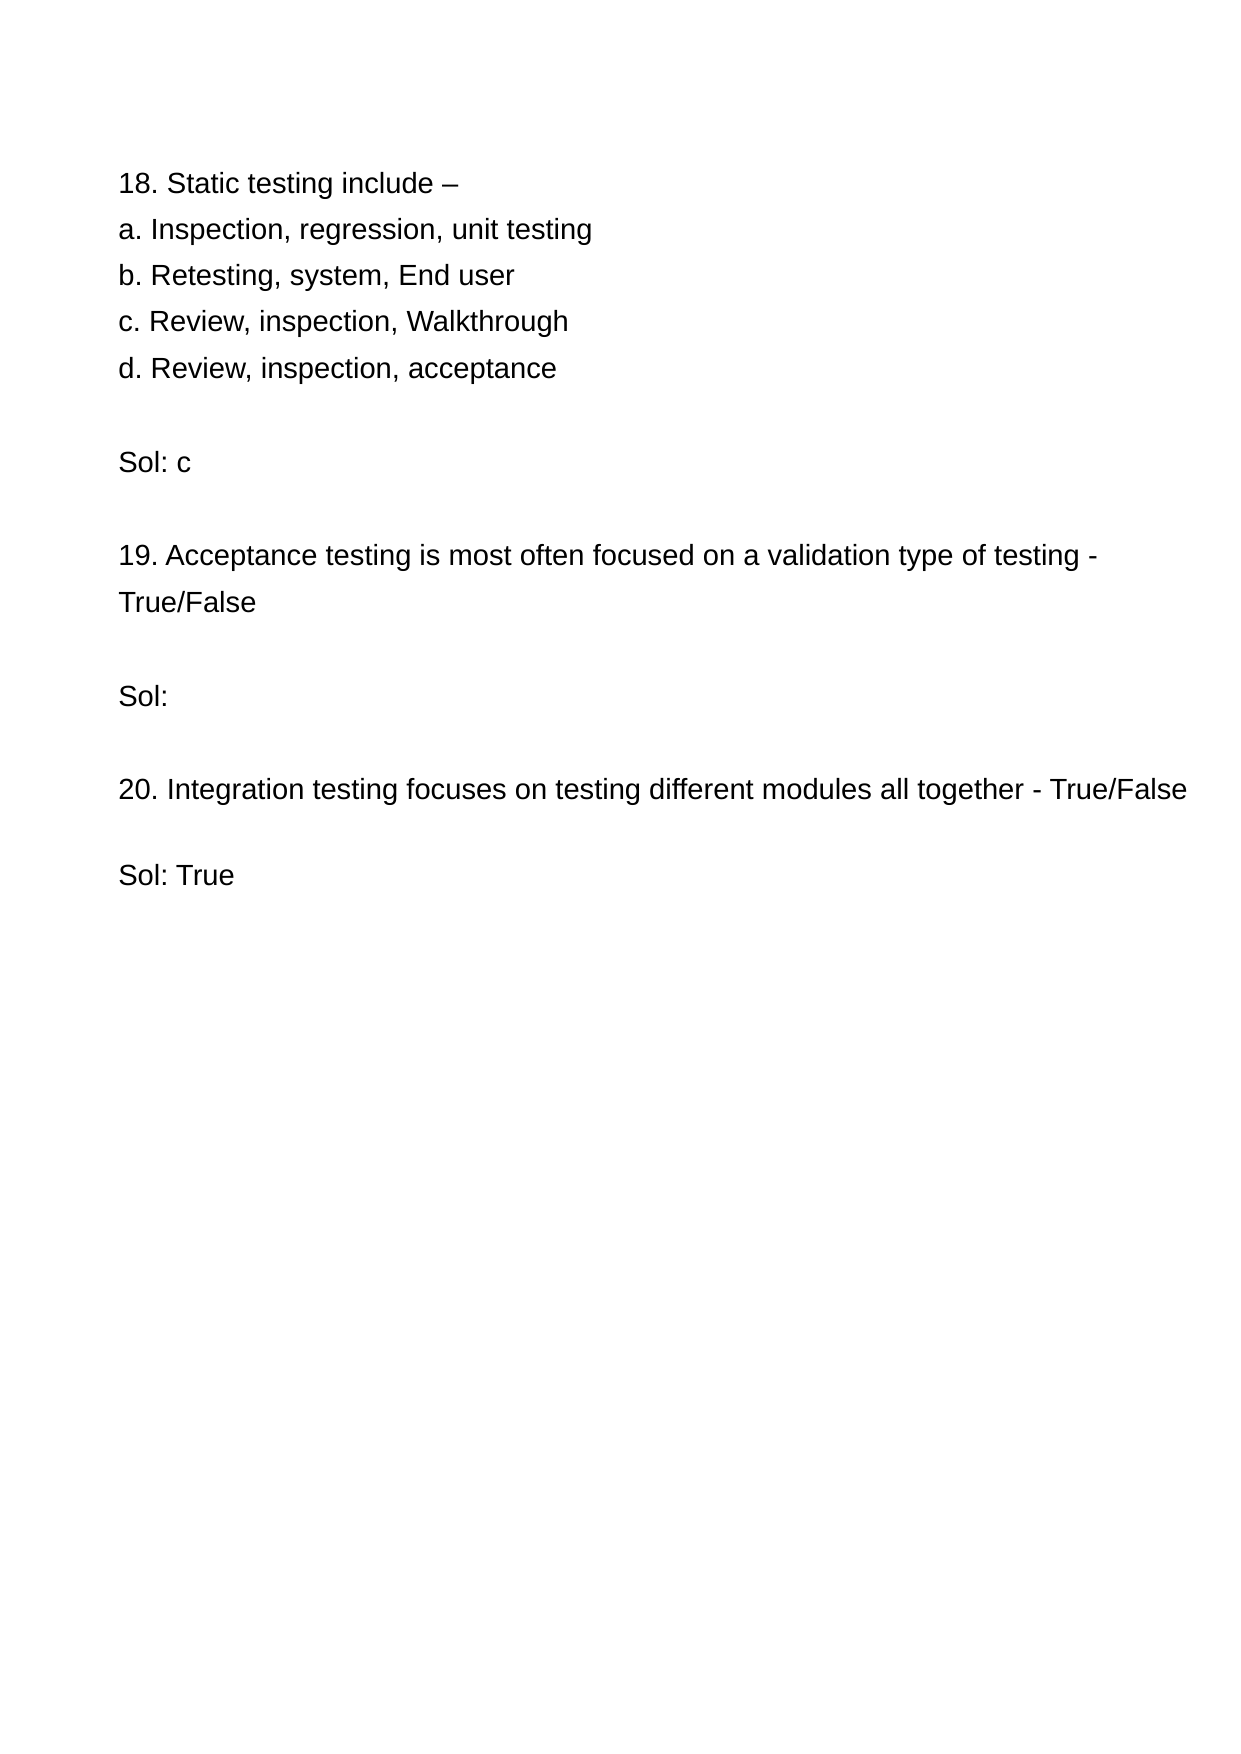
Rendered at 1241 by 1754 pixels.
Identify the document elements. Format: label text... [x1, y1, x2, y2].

text 18. Static testing include – [118, 166, 1199, 199]
text a. Inspection, regression, unit testing [118, 212, 1199, 246]
text c. Review, inspection, Walkthrough [118, 304, 1199, 338]
text Sol: True [118, 858, 1199, 892]
text True/False [118, 585, 1199, 618]
text Sol: c [118, 444, 1199, 478]
text Sol: [118, 678, 1199, 712]
text 19. Acceptance testing is most often focused on a validation type of testing - [118, 538, 1199, 572]
text d. Review, inspection, acceptance [118, 351, 1199, 384]
text b. Retesting, system, End user [118, 258, 1199, 292]
text 20. Integration testing focuses on testing different modules all together - True/False [118, 772, 1199, 806]
